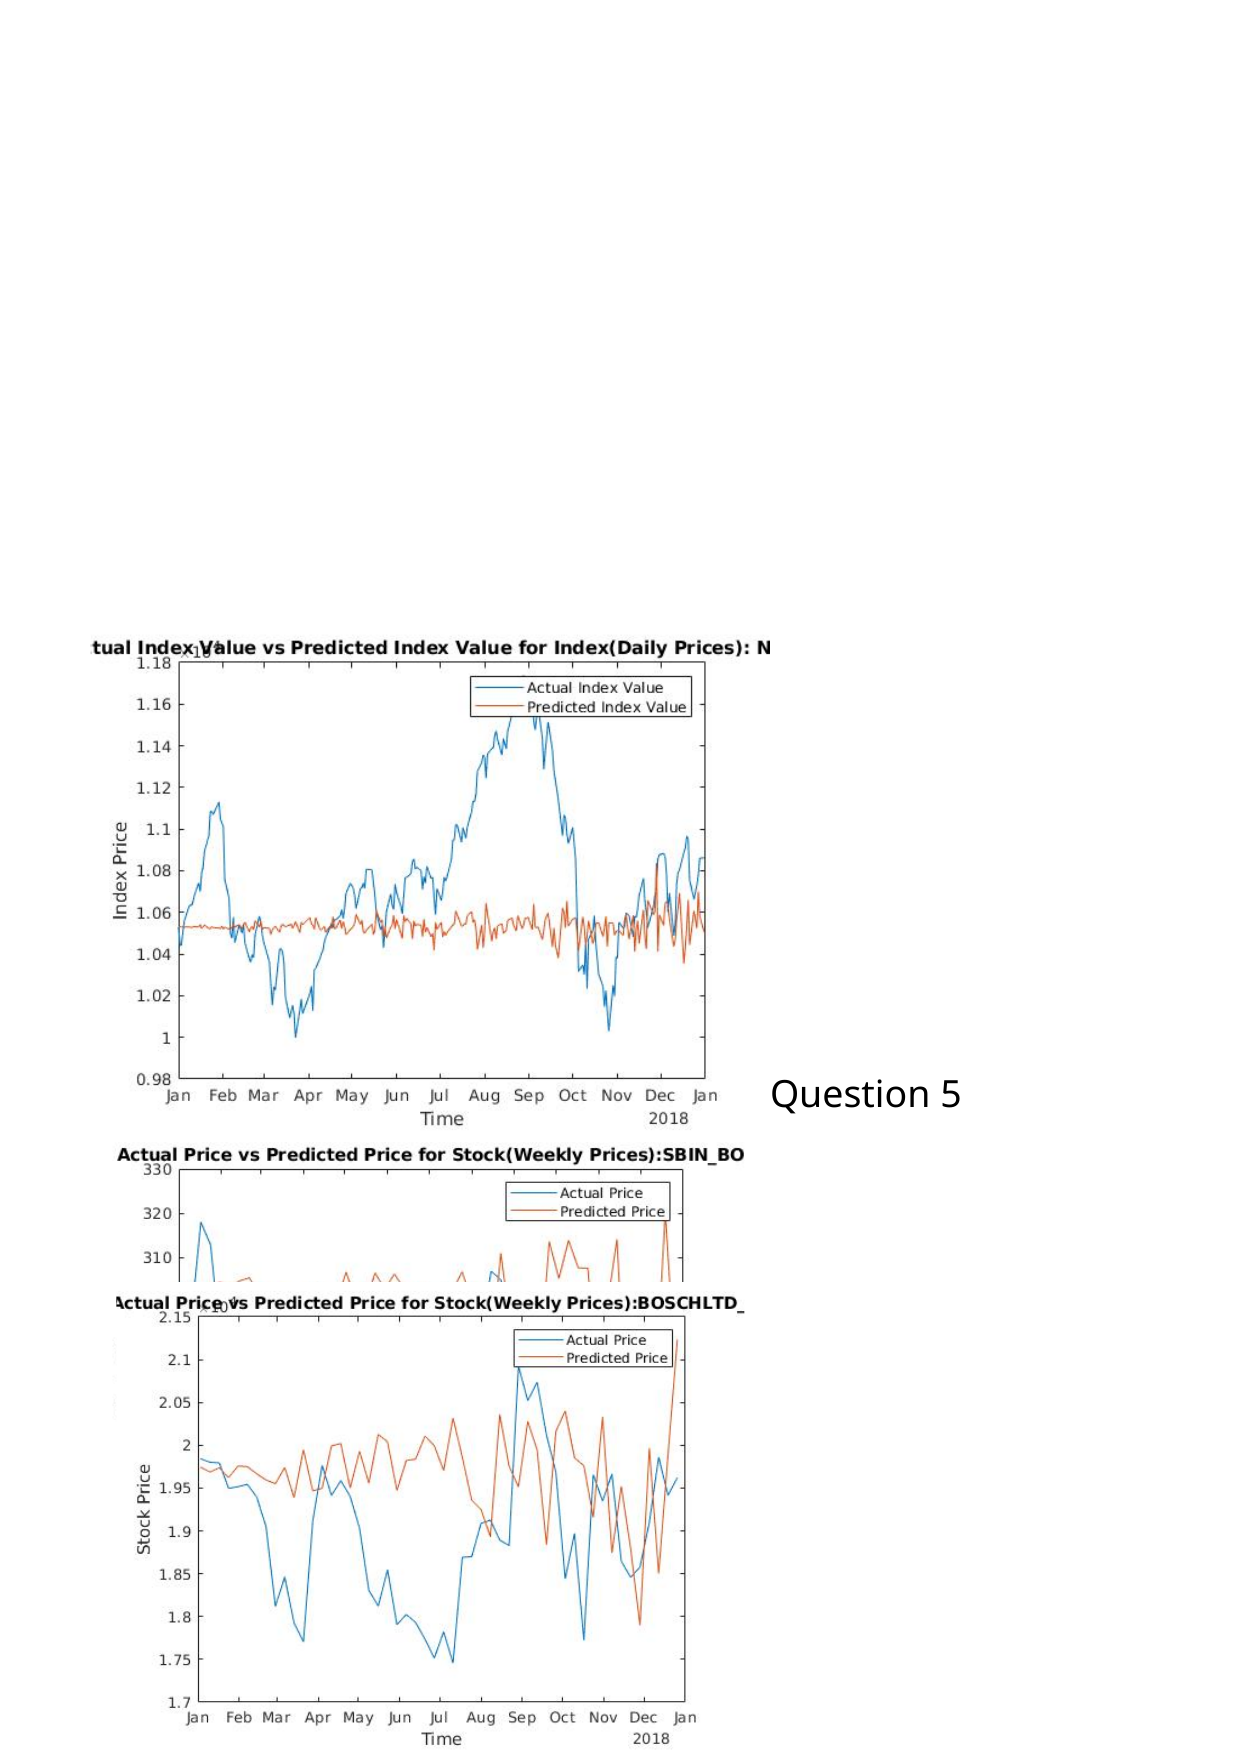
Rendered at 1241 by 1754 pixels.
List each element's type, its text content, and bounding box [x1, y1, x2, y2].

text Question 5 [770, 1067, 1122, 1118]
picture [90, 625, 770, 1754]
